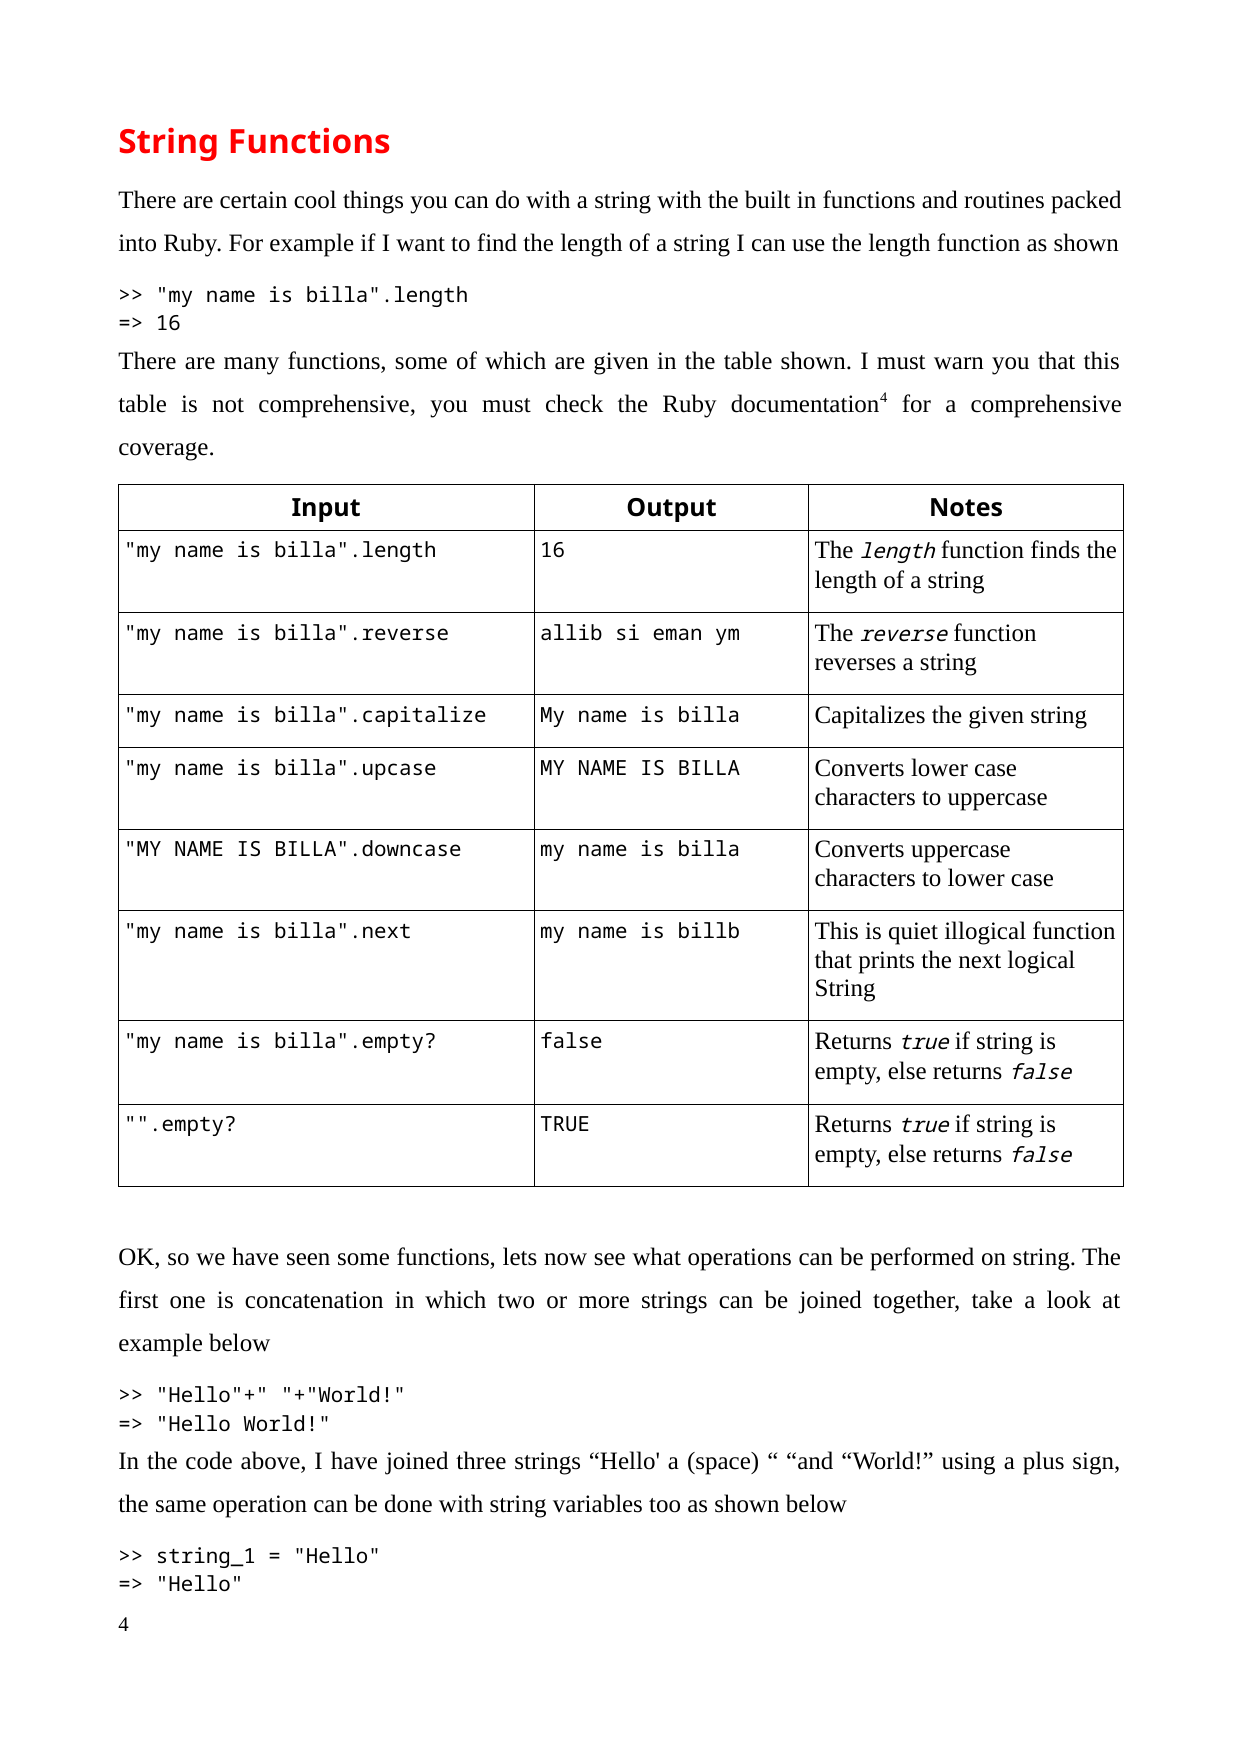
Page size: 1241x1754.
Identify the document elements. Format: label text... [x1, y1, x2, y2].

table_cell Converts uppercase characters to lower case [809, 830, 1123, 910]
table_cell "my name is billa".length [119, 531, 534, 612]
table_cell "MY NAME IS BILLA".downcase [119, 830, 534, 910]
table_cell Capitalizes the given string [809, 695, 1123, 747]
table_cell TRUE [535, 1105, 808, 1186]
table_cell My name is billa [535, 695, 808, 747]
text There are many functions, some of which are given in the table shown. I must warn you that this table is not comprehensive, you must check the Ruby documentation for a comprehensive coverage. [118, 346, 1122, 461]
table_header Output [535, 485, 808, 529]
table_cell Converts lower case characters to uppercase [809, 748, 1123, 828]
text >> "my name is billa".length [118, 280, 1122, 308]
table_cell my name is billa [535, 830, 808, 910]
table_cell The length function finds the length of a string [809, 531, 1123, 612]
table_cell "my name is billa".capitalize [119, 695, 534, 747]
table_cell Returns true if string is empty, else returns false [809, 1105, 1123, 1186]
table_cell "my name is billa".empty? [119, 1021, 534, 1103]
table_cell "my name is billa".upcase [119, 748, 534, 828]
table_cell "".empty? [119, 1105, 534, 1186]
table_cell "my name is billa".next [119, 911, 534, 1020]
text => "Hello World!" [118, 1409, 1122, 1437]
table_cell The reverse function reverses a string [809, 613, 1123, 694]
table_header Input [119, 485, 534, 529]
table_header Notes [809, 485, 1123, 529]
text In the code above, I have joined three strings “Hello' a (space) “ “and “World!” using a plus sign, the same operation can be done with string variables too as shown below [118, 1446, 1122, 1518]
table_cell This is quiet illogical function that prints the next logical String [809, 911, 1123, 1020]
text >> "Hello"+" "+"World!" [118, 1380, 1122, 1409]
table_cell my name is billb [535, 911, 808, 1020]
table_cell false [535, 1021, 808, 1103]
table_cell 16 [535, 531, 808, 612]
subtitle String Functions [118, 118, 1122, 163]
table_cell Returns true if string is empty, else returns false [809, 1021, 1123, 1103]
table_cell "my name is billa".reverse [119, 613, 534, 694]
text OK, so we have seen some functions, lets now see what operations can be performed on string. The first one is concatenation in which two or more strings can be joined together, take a look at example below [118, 1242, 1122, 1357]
text => 16 [118, 308, 1122, 337]
table_cell allib si eman ym [535, 613, 808, 694]
text => "Hello" [118, 1569, 1122, 1598]
text >> string_1 = "Hello" [118, 1541, 1122, 1569]
text There are certain cool things you can do with a string with the built in functions and routines packed into Ruby. For example if I want to find the length of a string I can use the length function as shown [118, 185, 1122, 257]
table_cell MY NAME IS BILLA [535, 748, 808, 828]
